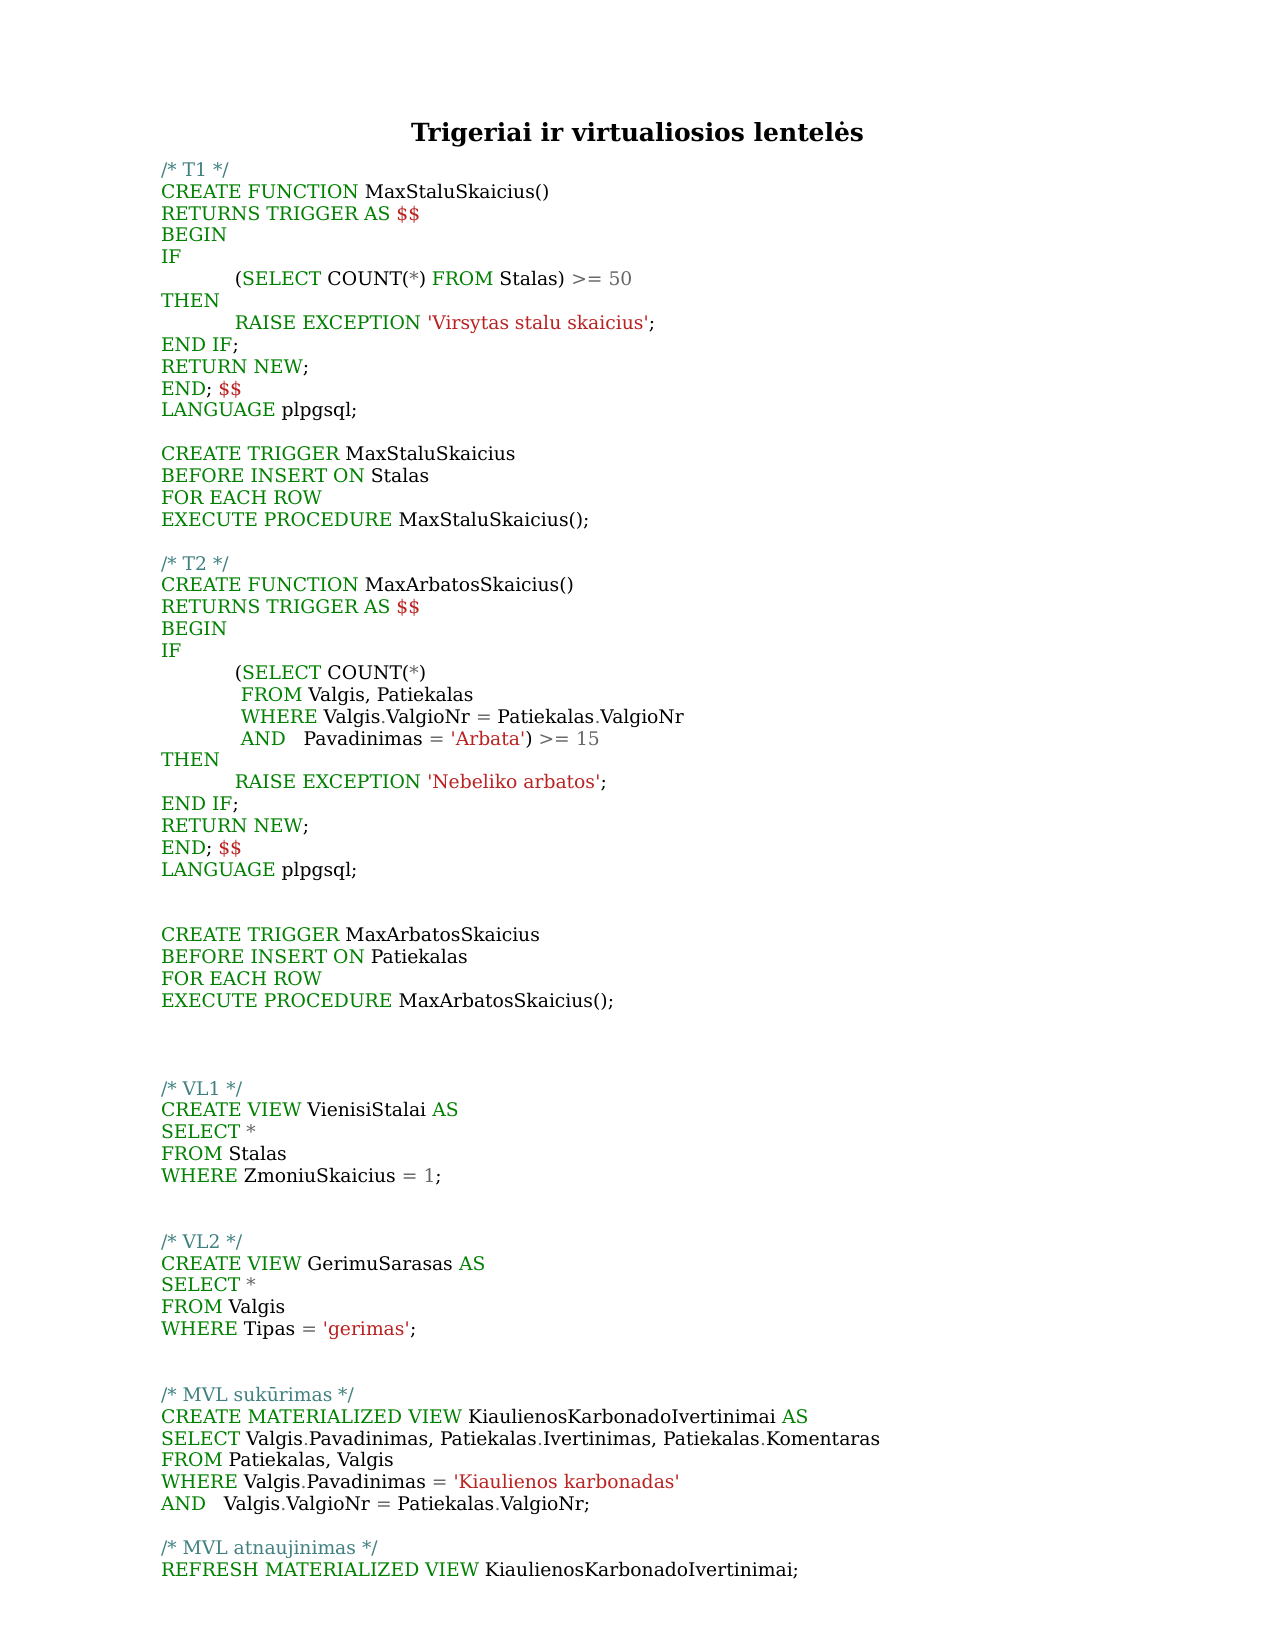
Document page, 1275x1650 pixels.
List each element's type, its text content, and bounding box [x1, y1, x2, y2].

text Trigeriai ir virtualiosios lentelės [118, 118, 1157, 147]
